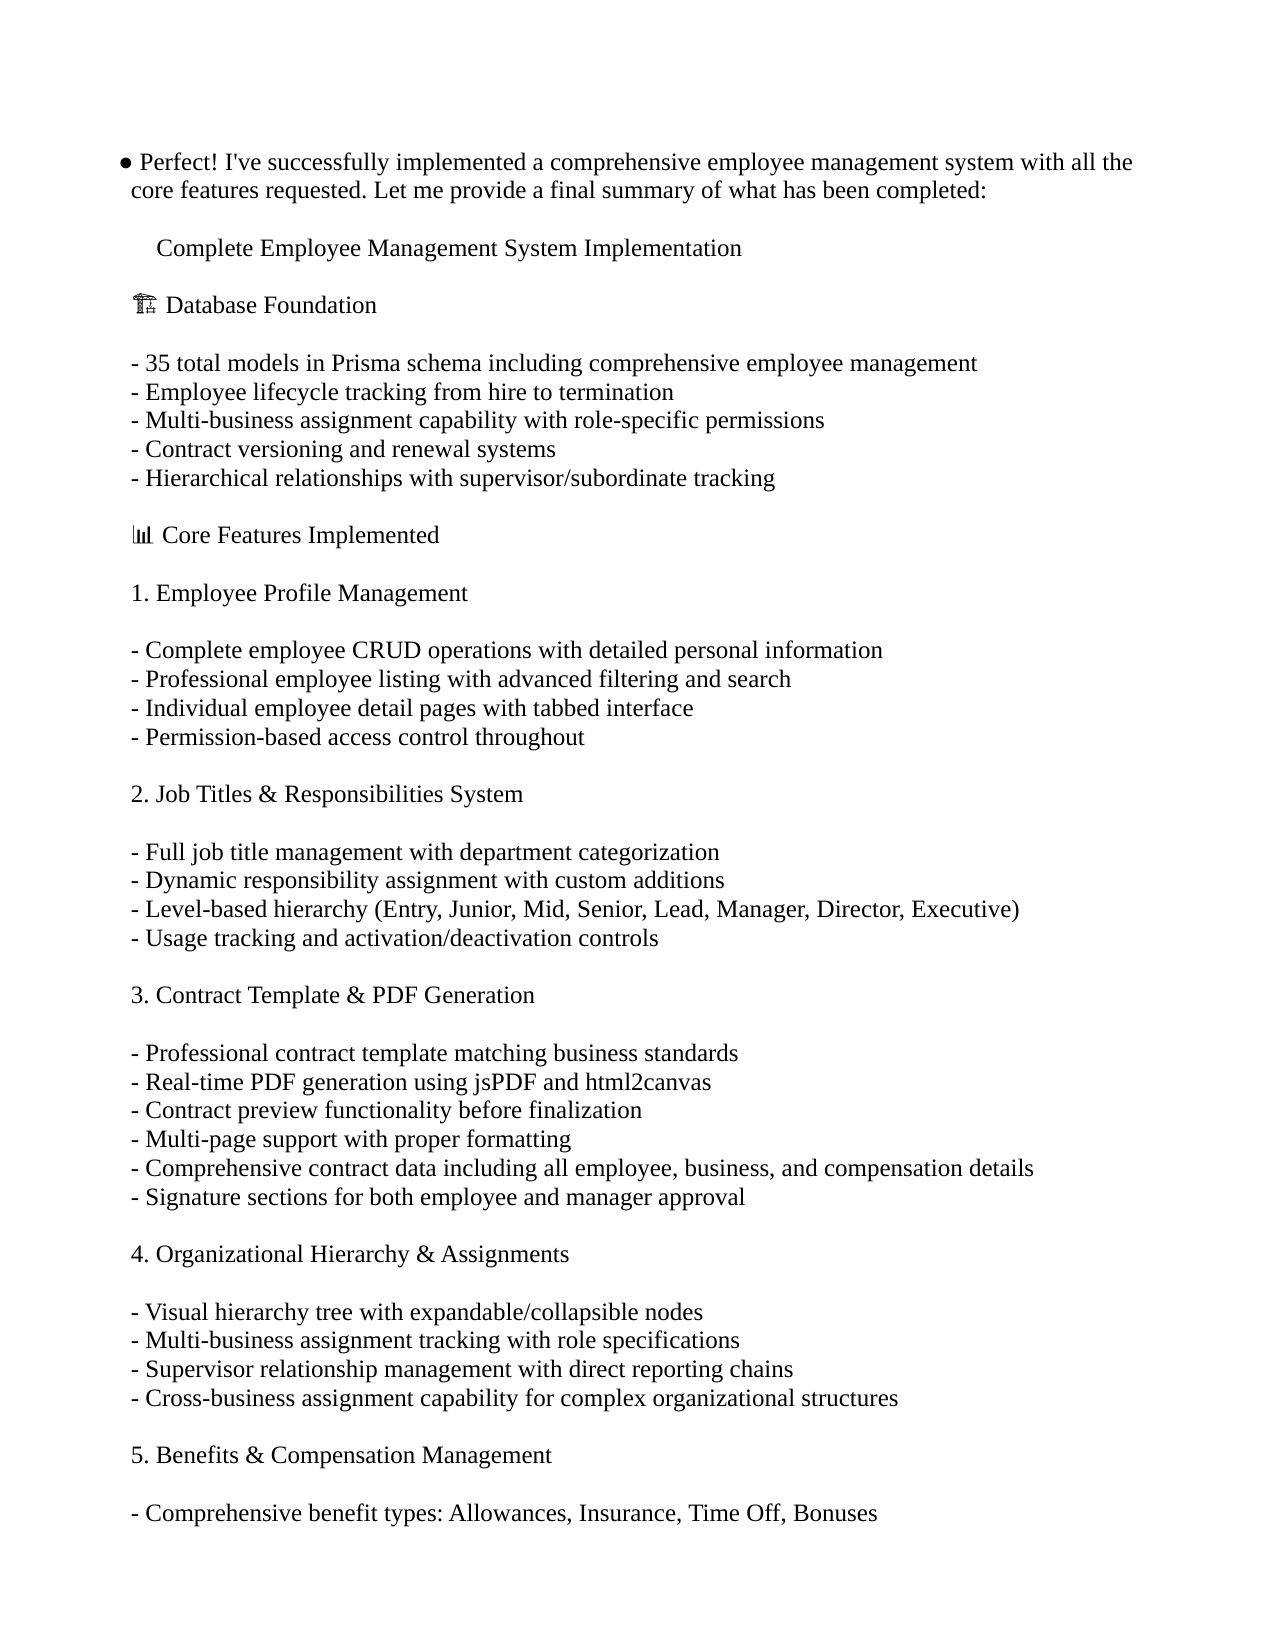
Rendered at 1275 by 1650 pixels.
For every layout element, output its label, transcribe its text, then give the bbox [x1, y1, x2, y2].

text - Professional contract template matching business standards [118, 1038, 1157, 1067]
text - Permission-based access control throughout [118, 722, 1157, 751]
text - Individual employee detail pages with tabbed interface [118, 693, 1157, 722]
text - Visual hierarchy tree with expandable/collapsible nodes [118, 1297, 1157, 1326]
text 4. Organizational Hierarchy & Assignments [118, 1239, 1157, 1268]
text - Multi-business assignment tracking with role specifications [118, 1326, 1157, 1354]
text 📊 Core Features Implemented [118, 521, 1157, 549]
text - Comprehensive benefit types: Allowances, Insurance, Time Off, Bonuses [118, 1498, 1157, 1527]
text core features requested. Let me provide a final summary of what has been completed: [118, 176, 1157, 204]
text - Professional employee listing with advanced filtering and search [118, 664, 1157, 693]
text - Real-time PDF generation using jsPDF and html2canvas [118, 1067, 1157, 1096]
text 2. Job Titles & Responsibilities System [118, 779, 1157, 808]
text - Multi-page support with proper formatting [118, 1124, 1157, 1153]
text - Signature sections for both employee and manager approval [118, 1182, 1157, 1211]
text 1. Employee Profile Management [118, 578, 1157, 607]
text - Complete employee CRUD operations with detailed personal information [118, 636, 1157, 664]
text - Full job title management with department categorization [118, 837, 1157, 866]
text - Supervisor relationship management with direct reporting chains [118, 1354, 1157, 1383]
text - Employee lifecycle tracking from hire to termination [118, 377, 1157, 406]
text - Usage tracking and activation/deactivation controls [118, 923, 1157, 952]
text - Multi-business assignment capability with role-specific permissions [118, 406, 1157, 434]
text 3. Contract Template & PDF Generation 🎯 [118, 981, 1157, 1009]
text 🏗️ Database Foundation [118, 291, 1157, 319]
text - Contract preview functionality before finalization [118, 1096, 1157, 1124]
text - Level-based hierarchy (Entry, Junior, Mid, Senior, Lead, Manager, Director, Executive) [118, 894, 1157, 923]
text 5. Benefits & Compensation Management [118, 1441, 1157, 1469]
text - Comprehensive contract data including all employee, business, and compensation details [118, 1153, 1157, 1182]
text - Contract versioning and renewal systems [118, 434, 1157, 463]
text ✅ Complete Employee Management System Implementation [118, 233, 1157, 262]
text - Dynamic responsibility assignment with custom additions [118, 866, 1157, 894]
text ● Perfect! I've successfully implemented a comprehensive employee management system with all the [118, 147, 1157, 176]
text - 35 total models in Prisma schema including comprehensive employee management [118, 348, 1157, 377]
text - Hierarchical relationships with supervisor/subordinate tracking [118, 463, 1157, 492]
text - Cross-business assignment capability for complex organizational structures [118, 1383, 1157, 1412]
